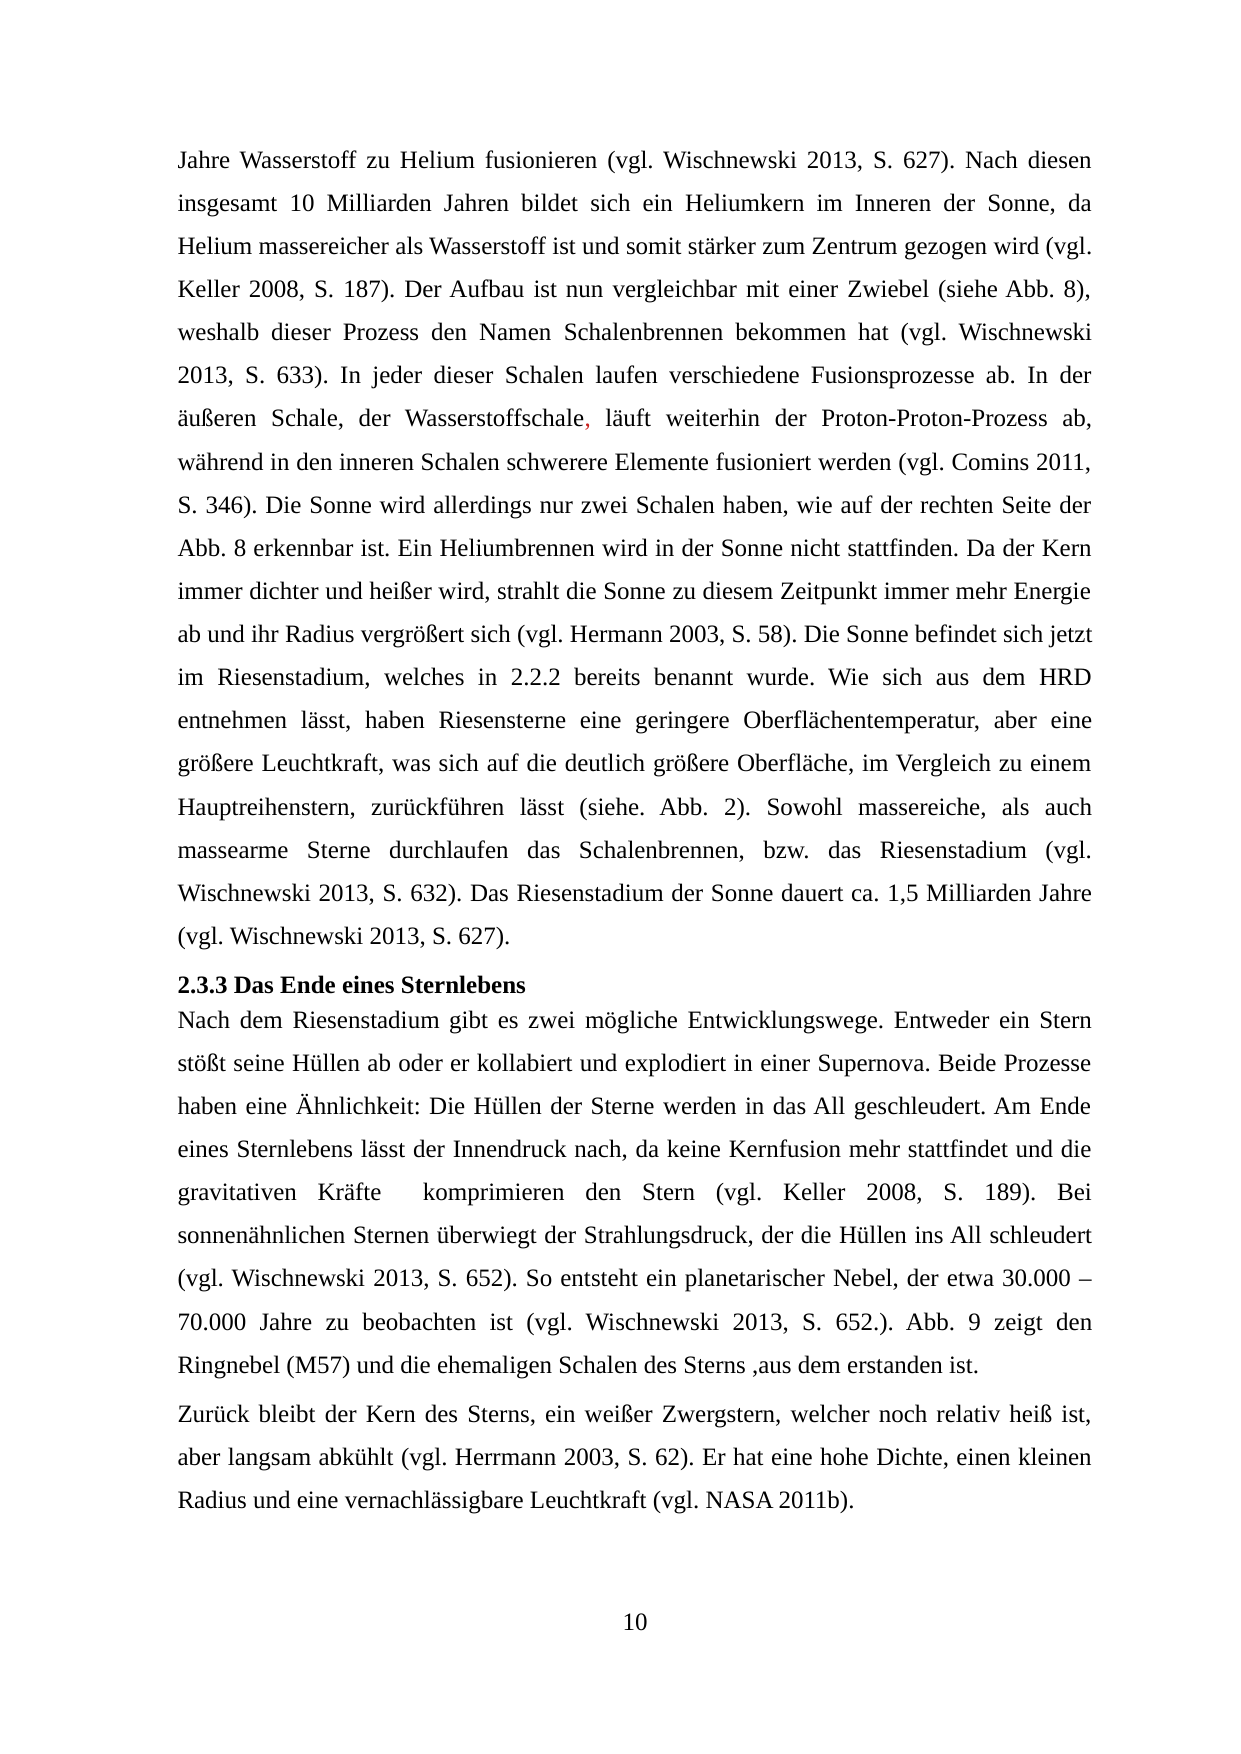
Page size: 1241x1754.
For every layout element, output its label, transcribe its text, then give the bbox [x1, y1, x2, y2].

text Jahre Wasserstoff zu Helium fusionieren (vgl. Wischnewski 2013, S. 627). Nach diesen insgesamt 10 Milliarden Jahren bildet sich ein Heliumkern im Inneren der Sonne, da Helium massereicher als Wasserstoff ist und somit stärker zum Zentrum gezogen wird (vgl. Keller 2008, S. 187). Der Aufbau ist nun vergleichbar mit einer Zwiebel (siehe Abb. 8), weshalb dieser Prozess den Namen Schalenbrennen bekommen hat (vgl. Wischnewski 2013, S. 633). In jeder dieser Schalen laufen verschiedene Fusionsprozesse ab. In der äußeren Schale, der Wasserstoffschale, läuft weiterhin der Proton-Proton-Prozess ab, während in den inneren Schalen schwerere Elemente fusioniert werden (vgl. Comins 2011, S. 346). Die Sonne wird allerdings nur zwei Schalen haben, wie auf der rechten Seite der Abb. 8 erkennbar ist. Ein Heliumbrennen wird in der Sonne nicht stattfinden. Da der Kern immer dichter und heißer wird, strahlt die Sonne zu diesem Zeitpunkt immer mehr Energie ab und ihr Radius vergrößert sich (vgl. Hermann 2003, S. 58). Die Sonne befindet sich jetzt im Riesenstadium, welches in 2.2.2 bereits benannt wurde. Wie sich aus dem HRD entnehmen lässt, haben Riesensterne eine geringere Oberflächentemperatur, aber eine größere Leuchtkraft, was sich auf die deutlich größere Oberfläche, im Vergleich zu einem Hauptreihenstern, zurückführen lässt (siehe. Abb. 2). Sowohl massereiche, als auch massearme Sterne durchlaufen das Schalenbrennen, bzw. das Riesenstadium (vgl. Wischnewski 2013, S. 632). Das Riesenstadium der Sonne dauert ca. 1,5 Milliarden Jahre (vgl. Wischnewski 2013, S. 627). [177, 145, 1093, 950]
subtitle 2.3.3 Das Ende eines Sternlebens [177, 970, 1093, 999]
text Nach dem Riesenstadium gibt es zwei mögliche Entwicklungswege. Entweder ein Stern stößt seine Hüllen ab oder er kollabiert und explodiert in einer Supernova. Beide Prozesse haben eine Ähnlichkeit: Die Hüllen der Sterne werden in das All geschleudert. Am Ende eines Sternlebens lässt der Innendruck nach, da keine Kernfusion mehr stattfindet und die gravitativen Kräfte komprimieren den Stern (vgl. Keller 2008, S. 189). Bei sonnenähnlichen Sternen überwiegt der Strahlungsdruck, der die Hüllen ins All schleudert (vgl. Wischnewski 2013, S. 652). So entsteht ein planetarischer Nebel, der etwa 30.000 – 70.000 Jahre zu beobachten ist (vgl. Wischnewski 2013, S. 652.). Abb. 9 zeigt den Ringnebel (M57) und die ehemaligen Schalen des Sterns ,aus dem erstanden ist. [177, 1005, 1093, 1378]
text Zurück bleibt der Kern des Sterns, ein weißer Zwergstern, welcher noch relativ heiß ist, aber langsam abkühlt (vgl. Herrmann 2003, S. 62). Er hat eine hohe Dichte, einen kleinen Radius und eine vernachlässigbare Leuchtkraft (vgl. NASA 2011b). [177, 1399, 1093, 1514]
